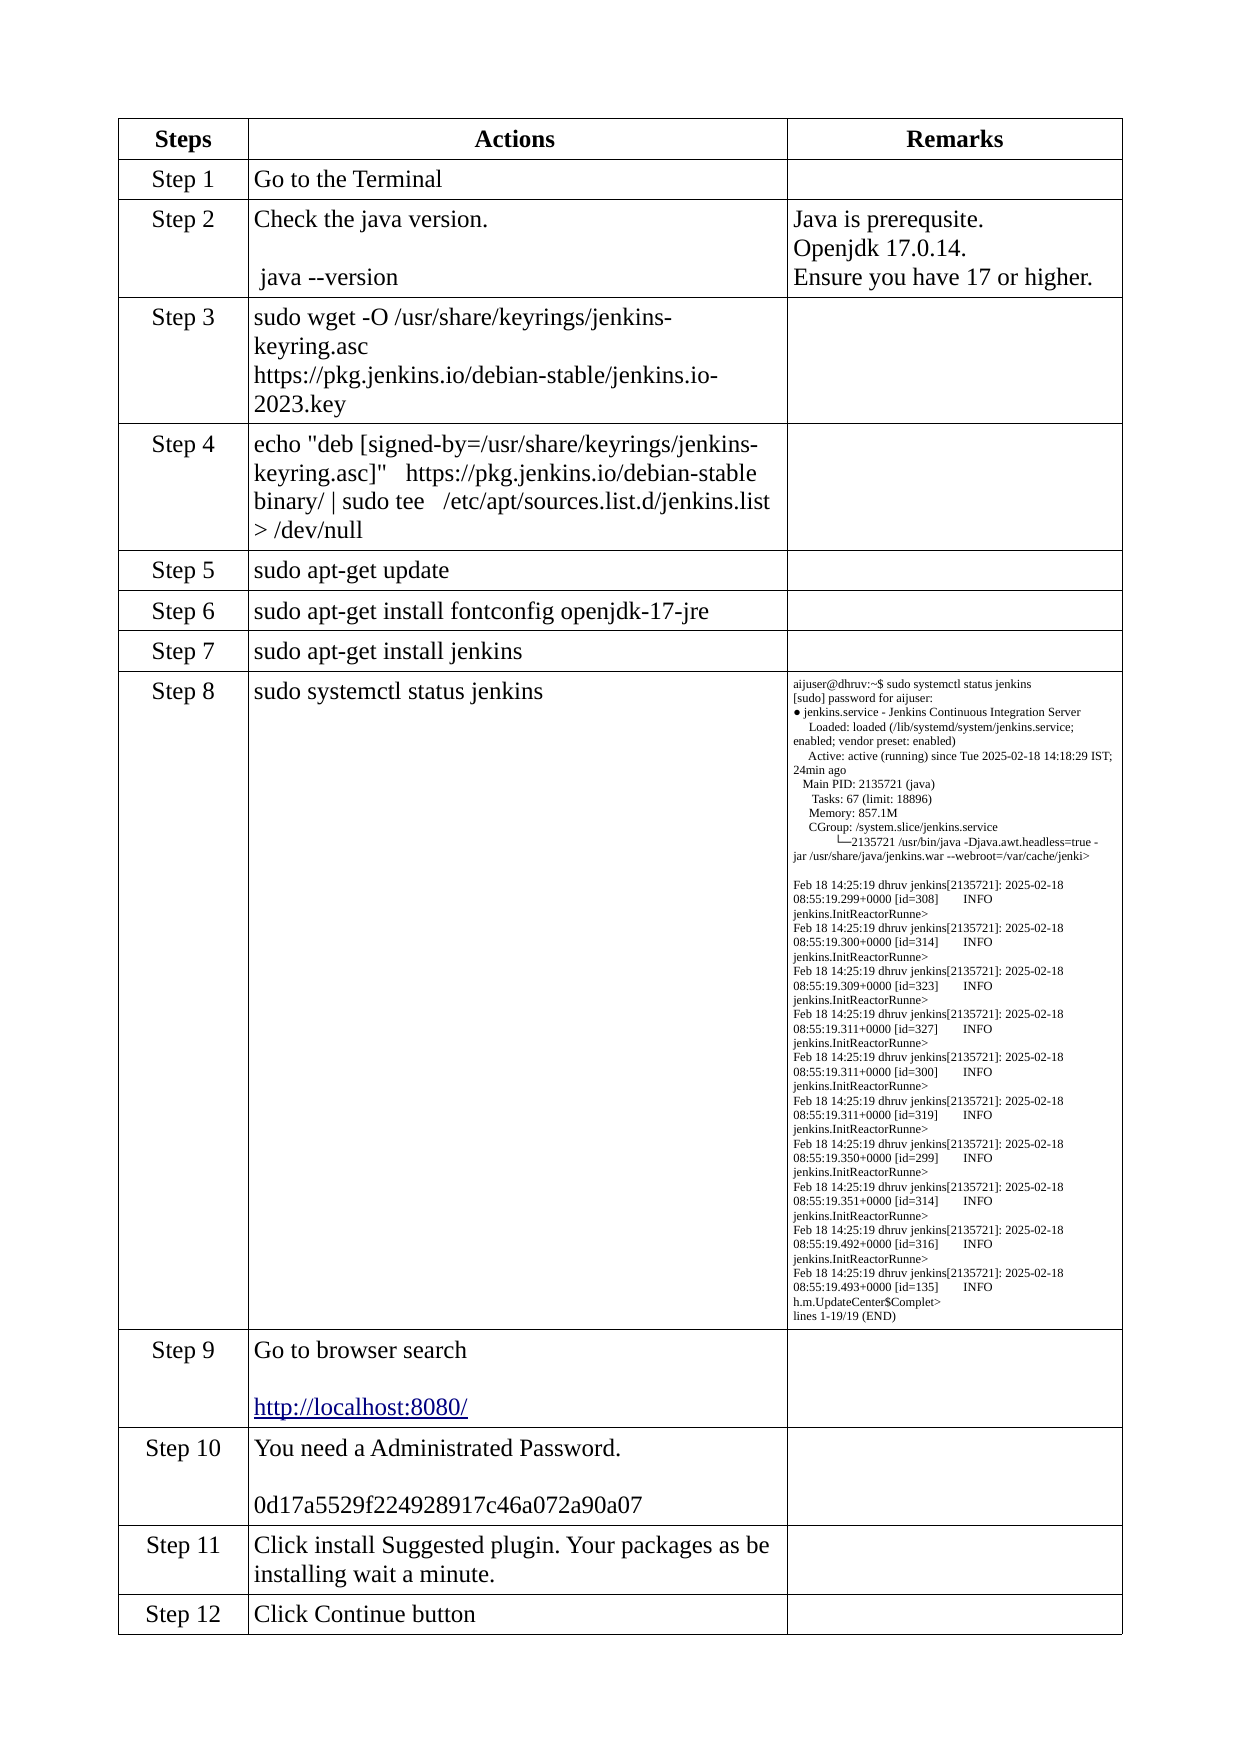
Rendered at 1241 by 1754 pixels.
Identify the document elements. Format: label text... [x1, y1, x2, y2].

table_cell [788, 1526, 1122, 1594]
table_cell echo "deb [signed-by=/usr/share/keyrings/jenkins-keyring.asc]" https://pkg.jenkins.io/debian-stable binary/ | sudo tee /etc/apt/sources.list.d/jenkins.list > /dev/null [249, 424, 787, 550]
table_cell [788, 424, 1122, 550]
table_cell Step 12 [119, 1595, 248, 1634]
table_cell [788, 160, 1122, 199]
table_cell Step 3 [119, 298, 248, 423]
table_cell Step 9 [119, 1330, 248, 1427]
table_cell [788, 298, 1122, 423]
table_header Steps [119, 119, 248, 158]
table_cell [788, 1330, 1122, 1427]
table_cell [788, 591, 1122, 630]
table_cell Java is prerequsite. Openjdk 17.0.14. Ensure you have 17 or higher. [788, 200, 1122, 297]
table_header Actions [249, 119, 787, 158]
table_cell Step 7 [119, 631, 248, 671]
table_cell Step 10 [119, 1428, 248, 1525]
table_cell [788, 1428, 1122, 1525]
table_cell Click Continue button [249, 1595, 787, 1634]
table_cell Step 2 [119, 200, 248, 297]
table_cell Step 4 [119, 424, 248, 550]
table_cell [788, 1595, 1122, 1634]
table_cell sudo apt-get install fontconfig openjdk-17-jre [249, 591, 787, 630]
table_cell sudo apt-get install jenkins [249, 631, 787, 671]
table_cell Step 1 [119, 160, 248, 199]
table_cell Check the java version. java --version [249, 200, 787, 297]
table_cell Click install Suggested plugin. Your packages as be installing wait a minute. [249, 1526, 787, 1594]
table_cell Go to browser search http://localhost:8080/ [249, 1330, 787, 1427]
table_cell sudo wget -O /usr/share/keyrings/jenkins-keyring.asc https://pkg.jenkins.io/debian-stable/jenkins.io-2023.key [249, 298, 787, 423]
table_cell Step 5 [119, 551, 248, 590]
table_cell Step 8 [119, 672, 248, 1329]
table_cell Go to the Terminal [249, 160, 787, 199]
table_cell [788, 551, 1122, 590]
table_header Remarks [788, 119, 1122, 158]
table_cell You need a Administrated Password. 0d17a5529f224928917c46a072a90a07 [249, 1428, 787, 1525]
table_cell sudo systemctl status jenkins [249, 672, 787, 1329]
table_cell aijuser@dhruv:~$ sudo systemctl status jenkins [sudo] password for aijuser: ● jenkins.service - Jenkins Continuous Integration Server Loaded: loaded (/lib/systemd/system/jenkins.service; enabled; vendor preset: enabled) Active: active (running) since Tue 2025-02-18 14:18:29 IST; 24min ago Main PID: 2135721 (java) Tasks: 67 (limit: 18896) Memory: 857.1M CGroup: /system.slice/jenkins.service └─2135721 /usr/bin/java -Djava.awt.headless=true -jar /usr/share/java/jenkins.war --webroot=/var/cache/jenki> Feb 18 14:25:19 dhruv jenkins[2135721]: 2025-02-18 08:55:19.299+0000 [id=308] INFO jenkins.InitReactorRunne> Feb 18 14:25:19 dhruv jenkins[2135721]: 2025-02-18 08:55:19.300+0000 [id=314] INFO jenkins.InitReactorRunne> Feb 18 14:25:19 dhruv jenkins[2135721]: 2025-02-18 08:55:19.309+0000 [id=323] INFO jenkins.InitReactorRunne> Feb 18 14:25:19 dhruv jenkins[2135721]: 2025-02-18 08:55:19.311+0000 [id=327] INFO jenkins.InitReactorRunne> Feb 18 14:25:19 dhruv jenkins[2135721]: 2025-02-18 08:55:19.311+0000 [id=300] INFO jenkins.InitReactorRunne> Feb 18 14:25:19 dhruv jenkins[2135721]: 2025-02-18 08:55:19.311+0000 [id=319] INFO jenkins.InitReactorRunne> Feb 18 14:25:19 dhruv jenkins[2135721]: 2025-02-18 08:55:19.350+0000 [id=299] INFO jenkins.InitReactorRunne> Feb 18 14:25:19 dhruv jenkins[2135721]: 2025-02-18 08:55:19.351+0000 [id=314] INFO jenkins.InitReactorRunne> Feb 18 14:25:19 dhruv jenkins[2135721]: 2025-02-18 08:55:19.492+0000 [id=316] INFO jenkins.InitReactorRunne> Feb 18 14:25:19 dhruv jenkins[2135721]: 2025-02-18 08:55:19.493+0000 [id=135] INFO h.m.UpdateCenter$Complet> lines 1-19/19 (END) [788, 672, 1122, 1329]
table_cell Step 11 [119, 1526, 248, 1594]
table_cell [788, 631, 1122, 671]
table_cell Step 6 [119, 591, 248, 630]
table_cell sudo apt-get update [249, 551, 787, 590]
